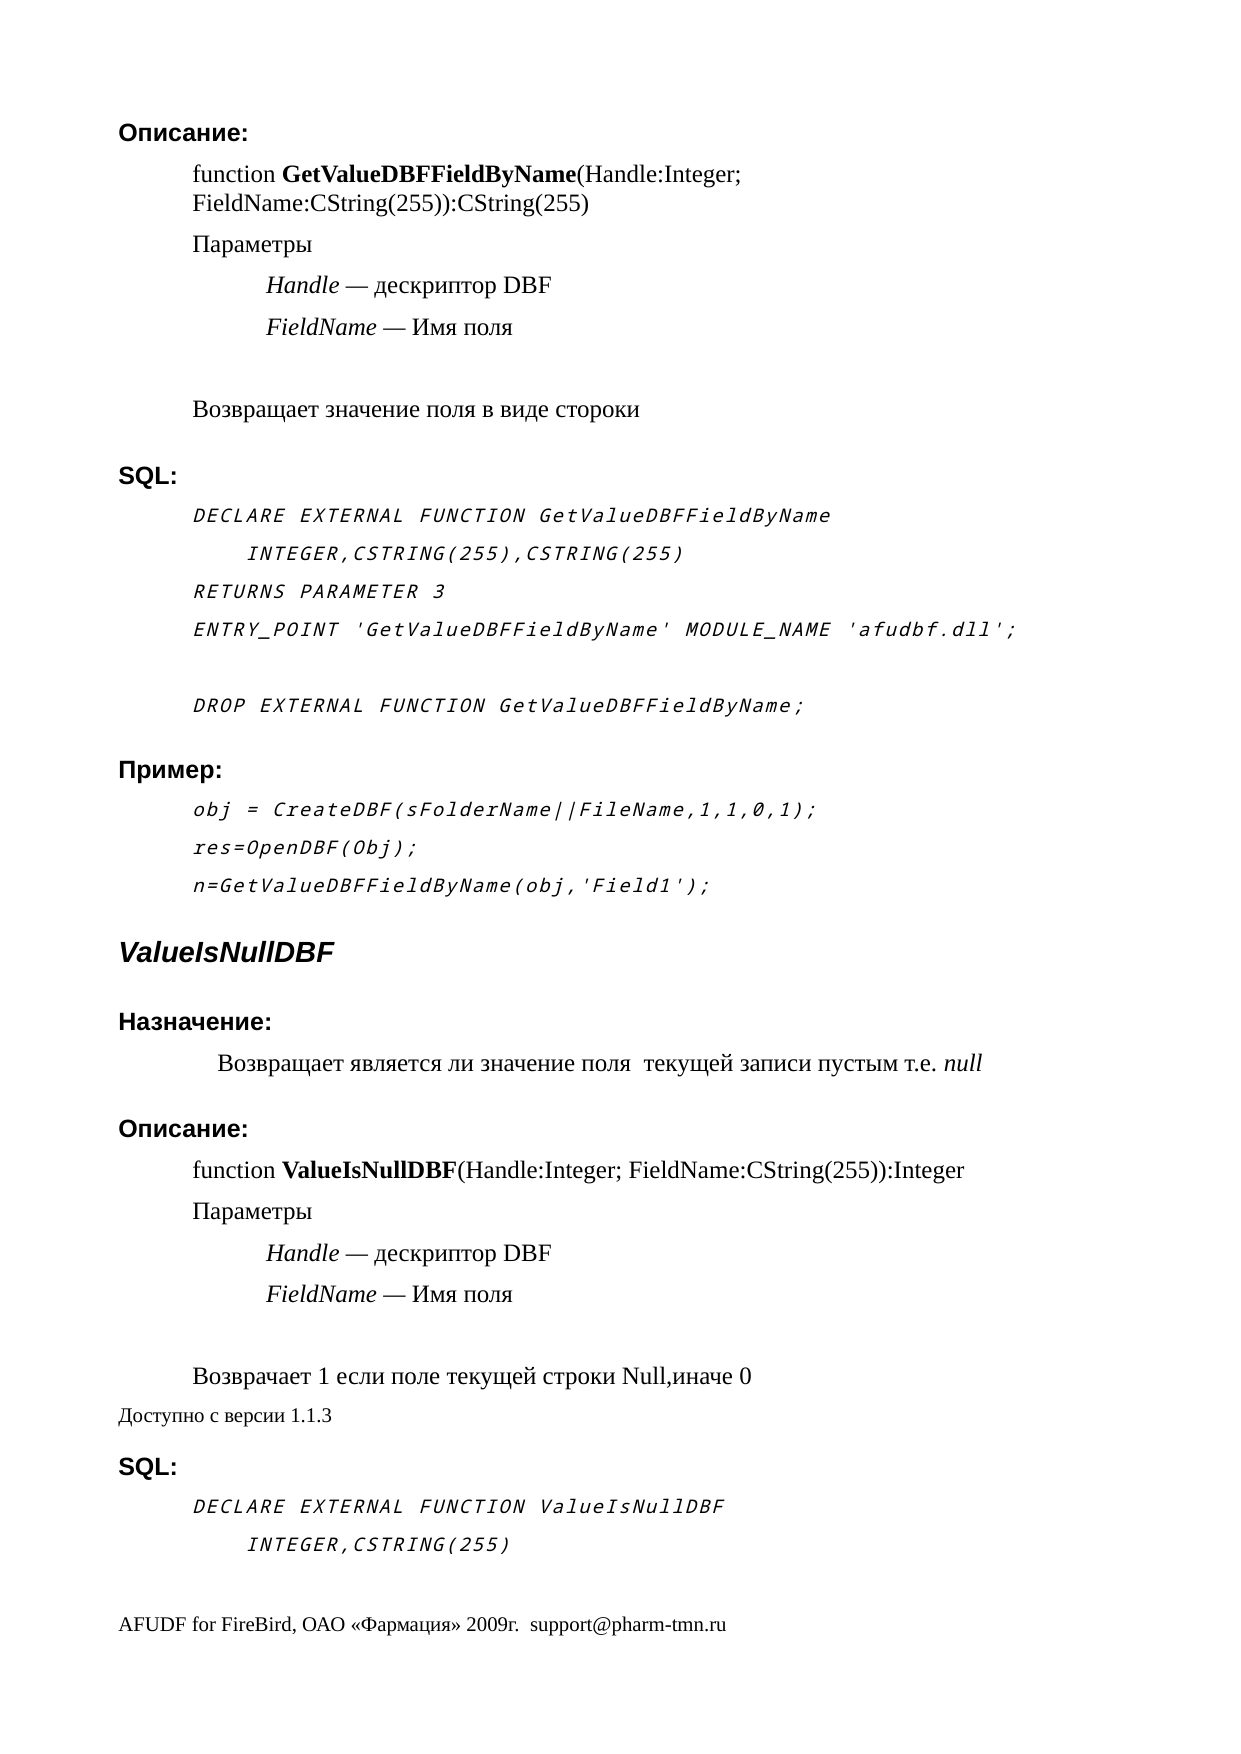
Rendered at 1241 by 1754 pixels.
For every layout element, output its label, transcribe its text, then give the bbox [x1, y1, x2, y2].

text function GetValueDBFFieldByName(Handle:Integer; FieldName:CString(255)):CString(255) [192, 159, 1122, 217]
text INTEGER,CSTRING(255) [192, 1531, 1122, 1557]
text DROP EXTERNAL FUNCTION GetValueDBFFieldByName; [192, 692, 1122, 718]
subtitle Описание: [118, 1114, 1122, 1143]
text n=GetValueDBFFieldByName(obj,'Field1'); [192, 872, 1122, 898]
text DECLARE EXTERNAL FUNCTION ValueIsNullDBF [192, 1493, 1122, 1519]
text Handle — дескриптор DBF [192, 1238, 1122, 1266]
text INTEGER,CSTRING(255),CSTRING(255) [192, 540, 1122, 566]
text Handle — дескриптор DBF [192, 271, 1122, 299]
subtitle Описание: [118, 118, 1122, 147]
text FieldName — Имя поля [118, 312, 1122, 341]
text Параметры [192, 229, 1122, 258]
text obj = CreateDBF(sFolderName||FileName,1,1,0,1); [192, 796, 1122, 822]
text function ValueIsNullDBF(Handle:Integer; FieldName:CString(255)):Integer [192, 1155, 1122, 1184]
text DECLARE EXTERNAL FUNCTION GetValueDBFFieldByName [192, 502, 1122, 527]
text FieldName — Имя поля [118, 1279, 1122, 1308]
subtitle ValueIsNullDBF [118, 935, 1122, 969]
text Доступно с версии 1.1.3 [118, 1403, 1122, 1427]
text Возврачает 1 если поле текущей строки Null,иначе 0 [192, 1361, 1122, 1390]
text ENTRY_POINT 'GetValueDBFFieldByName' MODULE_NAME 'afudbf.dll'; [192, 616, 1122, 642]
text res=OpenDBF(Obj); [192, 834, 1122, 860]
subtitle Назначение: [118, 1006, 1122, 1035]
text Возвращает является ли значение поля текущей записи пустым т.е. null [192, 1048, 1122, 1076]
text RETURNS PARAMETER 3 [192, 578, 1122, 603]
subtitle SQL: [118, 461, 1122, 489]
subtitle SQL: [118, 1452, 1122, 1481]
text Параметры [192, 1196, 1122, 1225]
subtitle Пример: [118, 755, 1122, 784]
text Возвращает значение поля в виде стороки [192, 394, 1122, 423]
